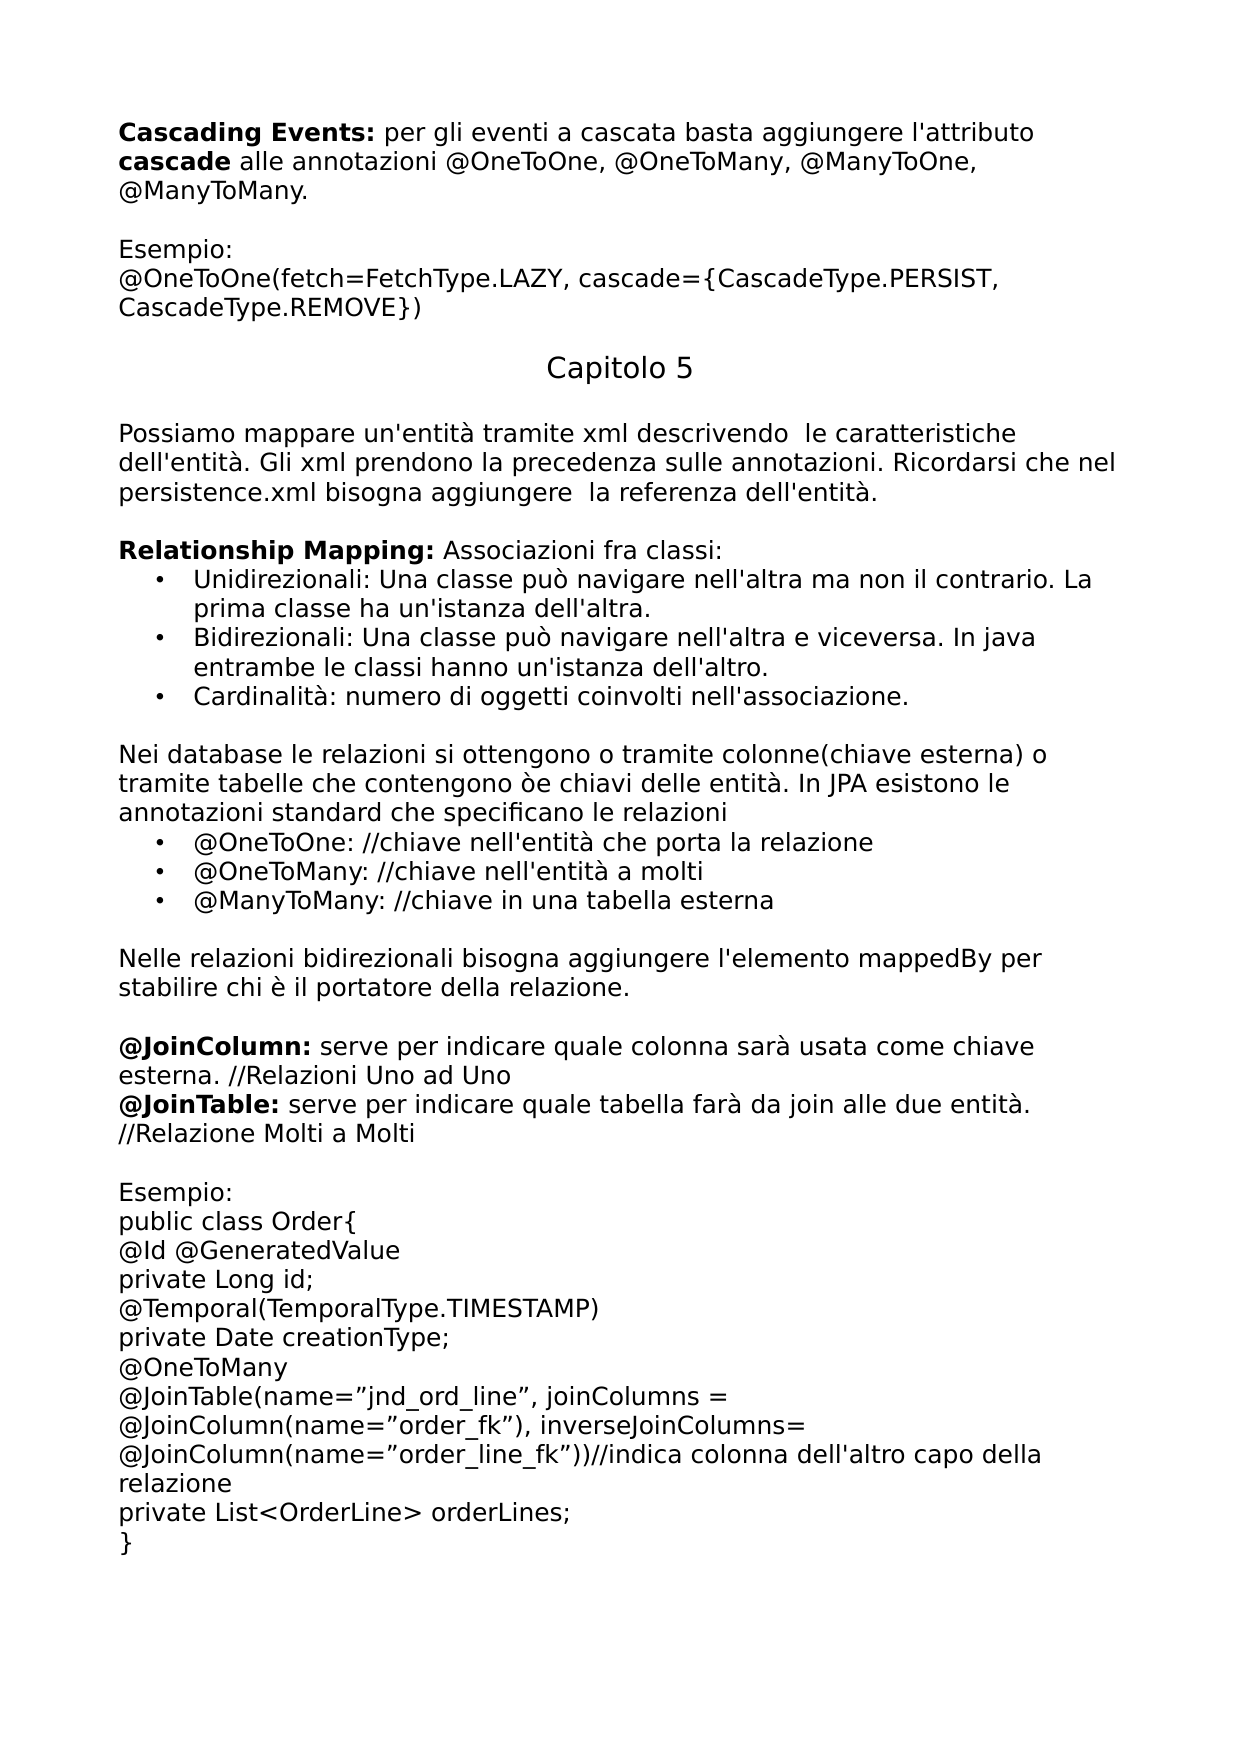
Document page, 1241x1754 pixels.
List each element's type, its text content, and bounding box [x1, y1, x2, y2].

text @Temporal(TemporalType.TIMESTAMP) [118, 1294, 1122, 1323]
text } [118, 1528, 1122, 1557]
list Bidirezionali: Una classe può navigare nell'altra e viceversa. In java entrambe le classi hanno un'istanza dell'altro. [156, 623, 1122, 682]
text Nei database le relazioni si ottengono o tramite colonne(chiave esterna) o tramite tabelle che contengono òe chiavi delle entità. In JPA esistono le annotazioni standard che specificano le relazioni [118, 740, 1122, 828]
text @Id @GeneratedValue [118, 1236, 1122, 1265]
list @ManyToMany: //chiave in una tabella esterna [156, 886, 1122, 915]
text Esempio: [118, 235, 1122, 264]
text @JoinTable(name=”jnd_ord_line”, joinColumns = @JoinColumn(name=”order_fk”), inverseJoinColumns= @JoinColumn(name=”order_line_fk”))//indica colonna dell'altro capo della relazione [118, 1382, 1122, 1498]
list Unidirezionali: Una classe può navigare nell'altra ma non il contrario. La prima classe ha un'istanza dell'altra. [156, 565, 1122, 623]
text Esempio: [118, 1178, 1122, 1207]
text @JoinColumn: serve per indicare quale colonna sarà usata come chiave esterna. //Relazioni Uno ad Uno [118, 1032, 1122, 1090]
text @JoinTable: serve per indicare quale tabella farà da join alle due entità. //Relazione Molti a Molti [118, 1090, 1122, 1148]
list Cardinalità: numero di oggetti coinvolti nell'associazione. [156, 682, 1122, 711]
list @OneToOne: //chiave nell'entità che porta la relazione [156, 828, 1122, 857]
list @OneToMany: //chiave nell'entità a molti [156, 857, 1122, 886]
text Capitolo 5 [118, 351, 1122, 385]
text private List<OrderLine> orderLines; [118, 1498, 1122, 1528]
text Possiamo mappare un'entità tramite xml descrivendo le caratteristiche dell'entità. Gli xml prendono la precedenza sulle annotazioni. Ricordarsi che nel persistence.xml bisogna aggiungere la referenza dell'entità. [118, 419, 1122, 507]
text private Long id; [118, 1265, 1122, 1294]
text @OneToMany [118, 1353, 1122, 1382]
text @OneToOne(fetch=FetchType.LAZY, cascade={CascadeType.PERSIST, CascadeType.REMOVE}) [118, 264, 1122, 322]
text public class Order{ [118, 1207, 1122, 1236]
text Nelle relazioni bidirezionali bisogna aggiungere l'elemento mappedBy per stabilire chi è il portatore della relazione. [118, 944, 1122, 1003]
text private Date creationType; [118, 1323, 1122, 1353]
text Cascading Events: per gli eventi a cascata basta aggiungere l'attributo cascade alle annotazioni @OneToOne, @OneToMany, @ManyToOne, @ManyToMany. [118, 118, 1122, 206]
text Relationship Mapping: Associazioni fra classi: [118, 536, 1122, 565]
